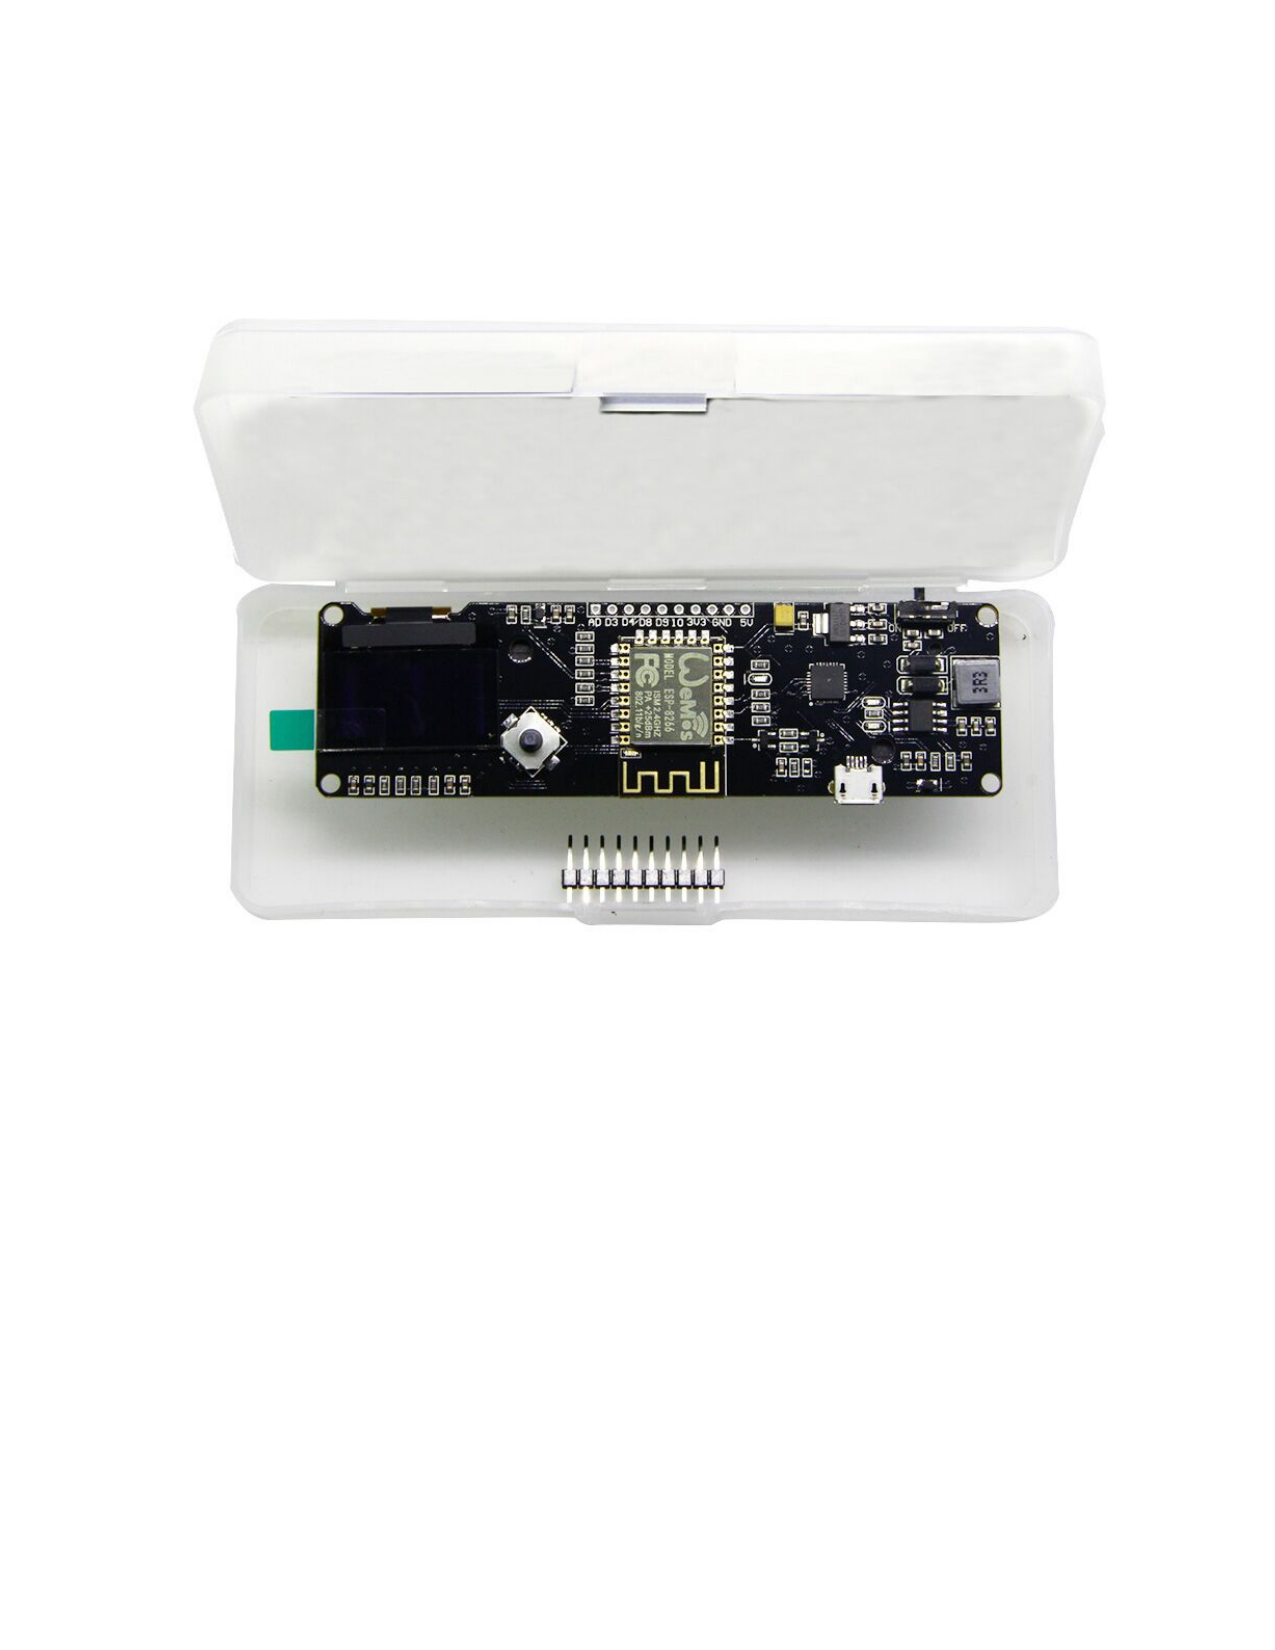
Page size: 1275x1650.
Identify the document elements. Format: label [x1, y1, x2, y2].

picture [118, 118, 1157, 1157]
